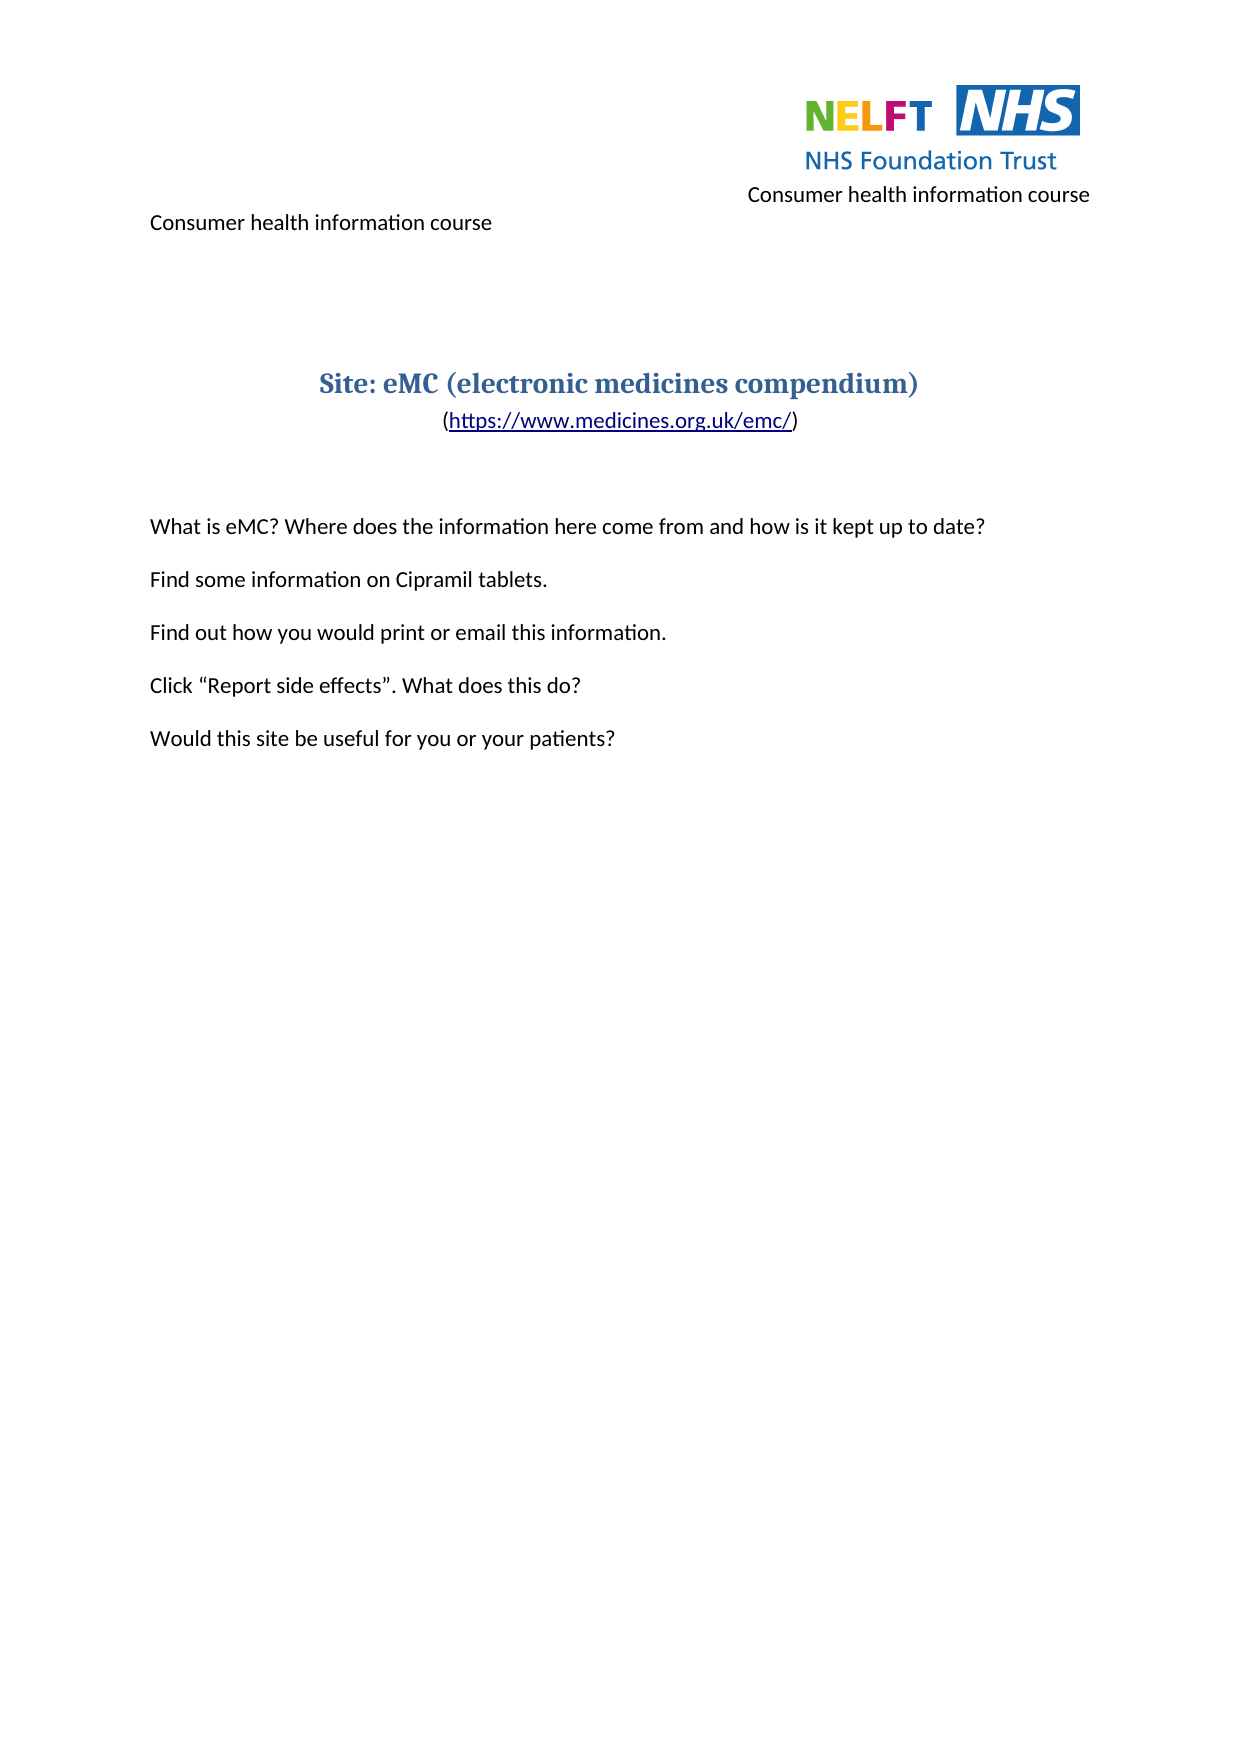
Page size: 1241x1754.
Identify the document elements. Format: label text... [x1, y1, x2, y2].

text (https://www.medicines.org.uk/emc/) [150, 406, 1090, 434]
text What is eMC? Where does the information here come from and how is it kept up to date? [150, 512, 1090, 540]
text Find some information on Cipramil tablets. [150, 565, 1090, 593]
subtitle Site: eMC (electronic medicines compendium) [150, 367, 1090, 401]
text Would this site be useful for you or your patients? [150, 724, 1090, 752]
text Click “Report side effects”. What does this do? [150, 671, 1090, 699]
text Find out how you would print or email this information. [150, 618, 1090, 646]
